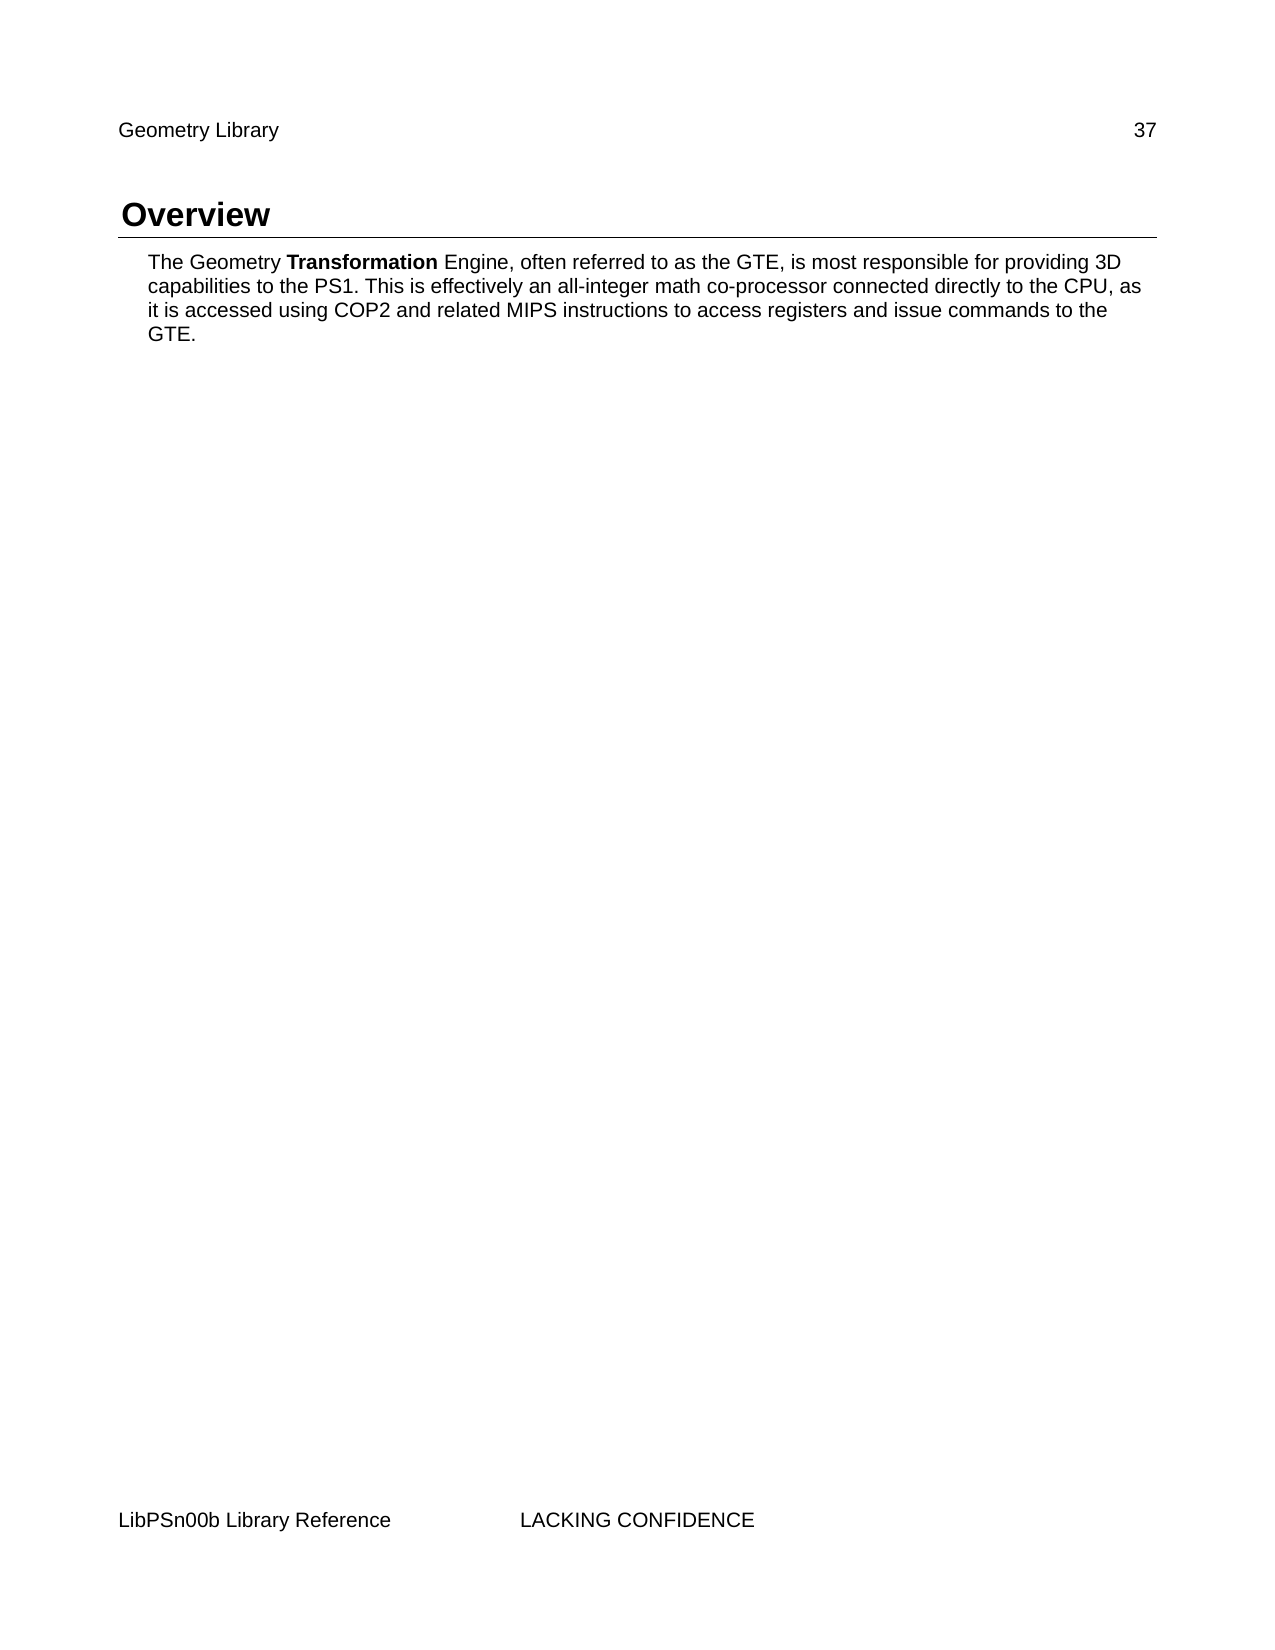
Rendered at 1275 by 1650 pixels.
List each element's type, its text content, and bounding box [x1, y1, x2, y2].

text The Geometry Transformation Engine, often referred to as the GTE, is most responsible for providing 3D capabilities to the PS1. This is effectively an all-integer math co-processor connected directly to the CPU, as it is accessed using COP2 and related MIPS instructions to access registers and issue commands to the GTE. [148, 249, 1157, 345]
subtitle Overview [118, 192, 1157, 237]
